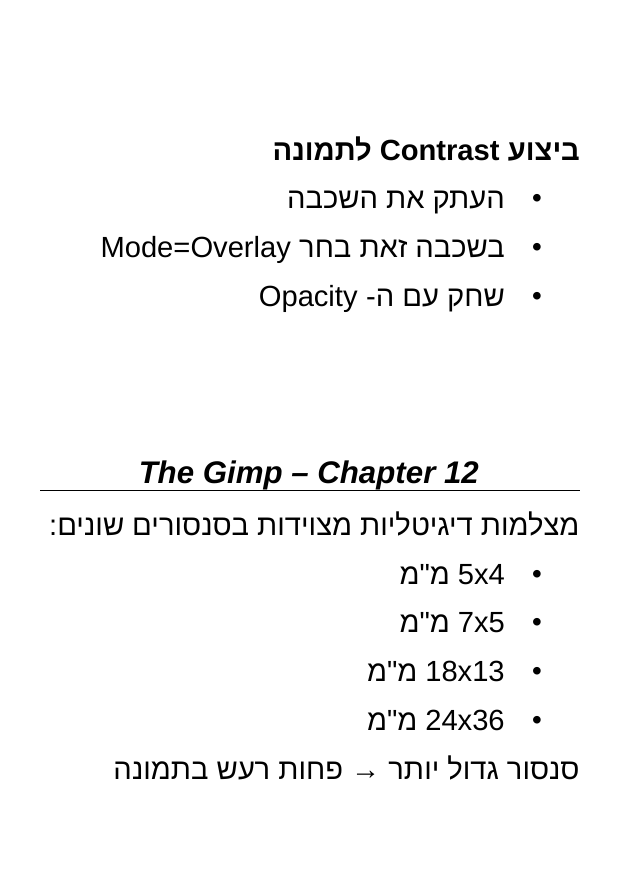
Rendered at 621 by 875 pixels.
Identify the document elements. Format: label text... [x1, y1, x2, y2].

list 18x13 מ"מ [40, 654, 542, 688]
text מצלמות דיגיטליות מצוידות בסנסורים שונים: [40, 508, 580, 542]
text ביצוע Contrast לתמונה [40, 133, 580, 166]
list 5x4 מ"מ [40, 557, 542, 591]
list 7x5 מ"מ [40, 606, 542, 639]
list העתק את השכבה [40, 181, 542, 215]
text סנסור גדול יותר → פחות רעש בתמונה [40, 752, 580, 785]
list 24x36 מ"מ [40, 703, 542, 737]
list בשכבה זאת בחר Mode=Overlay [40, 230, 542, 264]
subtitle The Gimp – Chapter 12 [40, 454, 580, 490]
list שחק עם ה- Opacity [40, 279, 542, 313]
